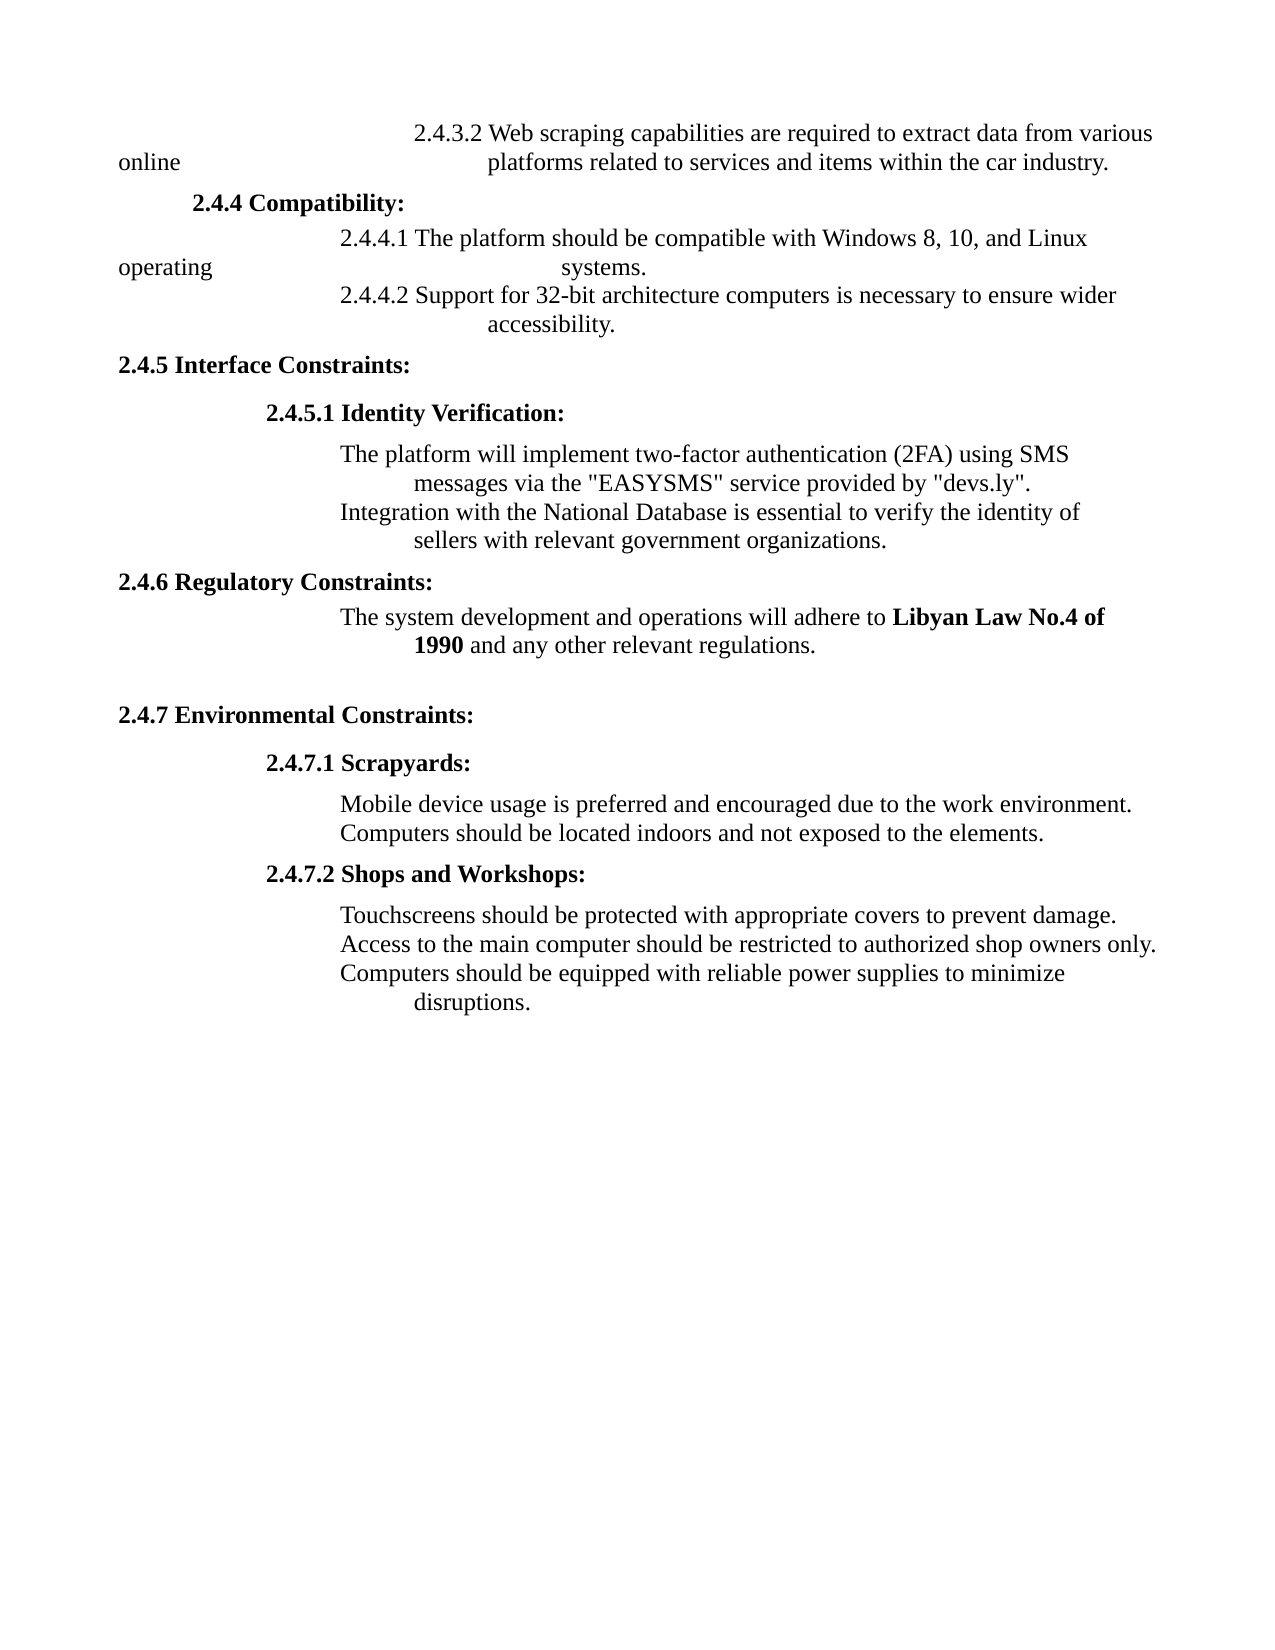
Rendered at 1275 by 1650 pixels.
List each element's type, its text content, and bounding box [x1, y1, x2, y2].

subtitle 2.4.5 Interface Constraints: [118, 351, 1157, 379]
text 2.4.4.2 Support for 32-bit architecture computers is necessary to ensure wider accessibility. [118, 281, 1157, 338]
subtitle 2.4.6 Regulatory Constraints: [118, 567, 1157, 596]
text Access to the main computer should be restricted to authorized shop owners only. [118, 929, 1157, 958]
text Touchscreens should be protected with appropriate covers to prevent damage. [118, 901, 1157, 929]
text Computers should be located indoors and not exposed to the elements. [118, 818, 1157, 847]
text Computers should be equipped with reliable power supplies to minimize disruptions. [118, 958, 1157, 1016]
text 2.4.3.2 Web scraping capabilities are required to extract data from various online platforms related to services and items within the car industry. [118, 118, 1157, 176]
text Integration with the National Database is essential to verify the identity of sellers with relevant government organizations. [118, 497, 1157, 554]
subtitle 2.4.7.2 Shops and Workshops: [118, 859, 1157, 888]
text The system development and operations will adhere to Libyan Law No.4 of 1990 and any other relevant regulations. [118, 602, 1157, 659]
text The platform will implement two-factor authentication (2FA) using SMS messages via the "EASYSMS" service provided by "devs.ly". [118, 439, 1157, 497]
subtitle 2.4.7.1 Scrapyards: [118, 748, 1157, 777]
text Mobile device usage is preferred and encouraged due to the work environment. [118, 789, 1157, 818]
text 2.4.4.1 The platform should be compatible with Windows 8, 10, and Linux operating systems. [118, 223, 1157, 281]
subtitle 2.4.5.1 Identity Verification: [118, 398, 1157, 427]
subtitle 2.4.7 Environmental Constraints: [118, 701, 1157, 729]
subtitle 2.4.4 Compatibility: [118, 188, 1157, 217]
